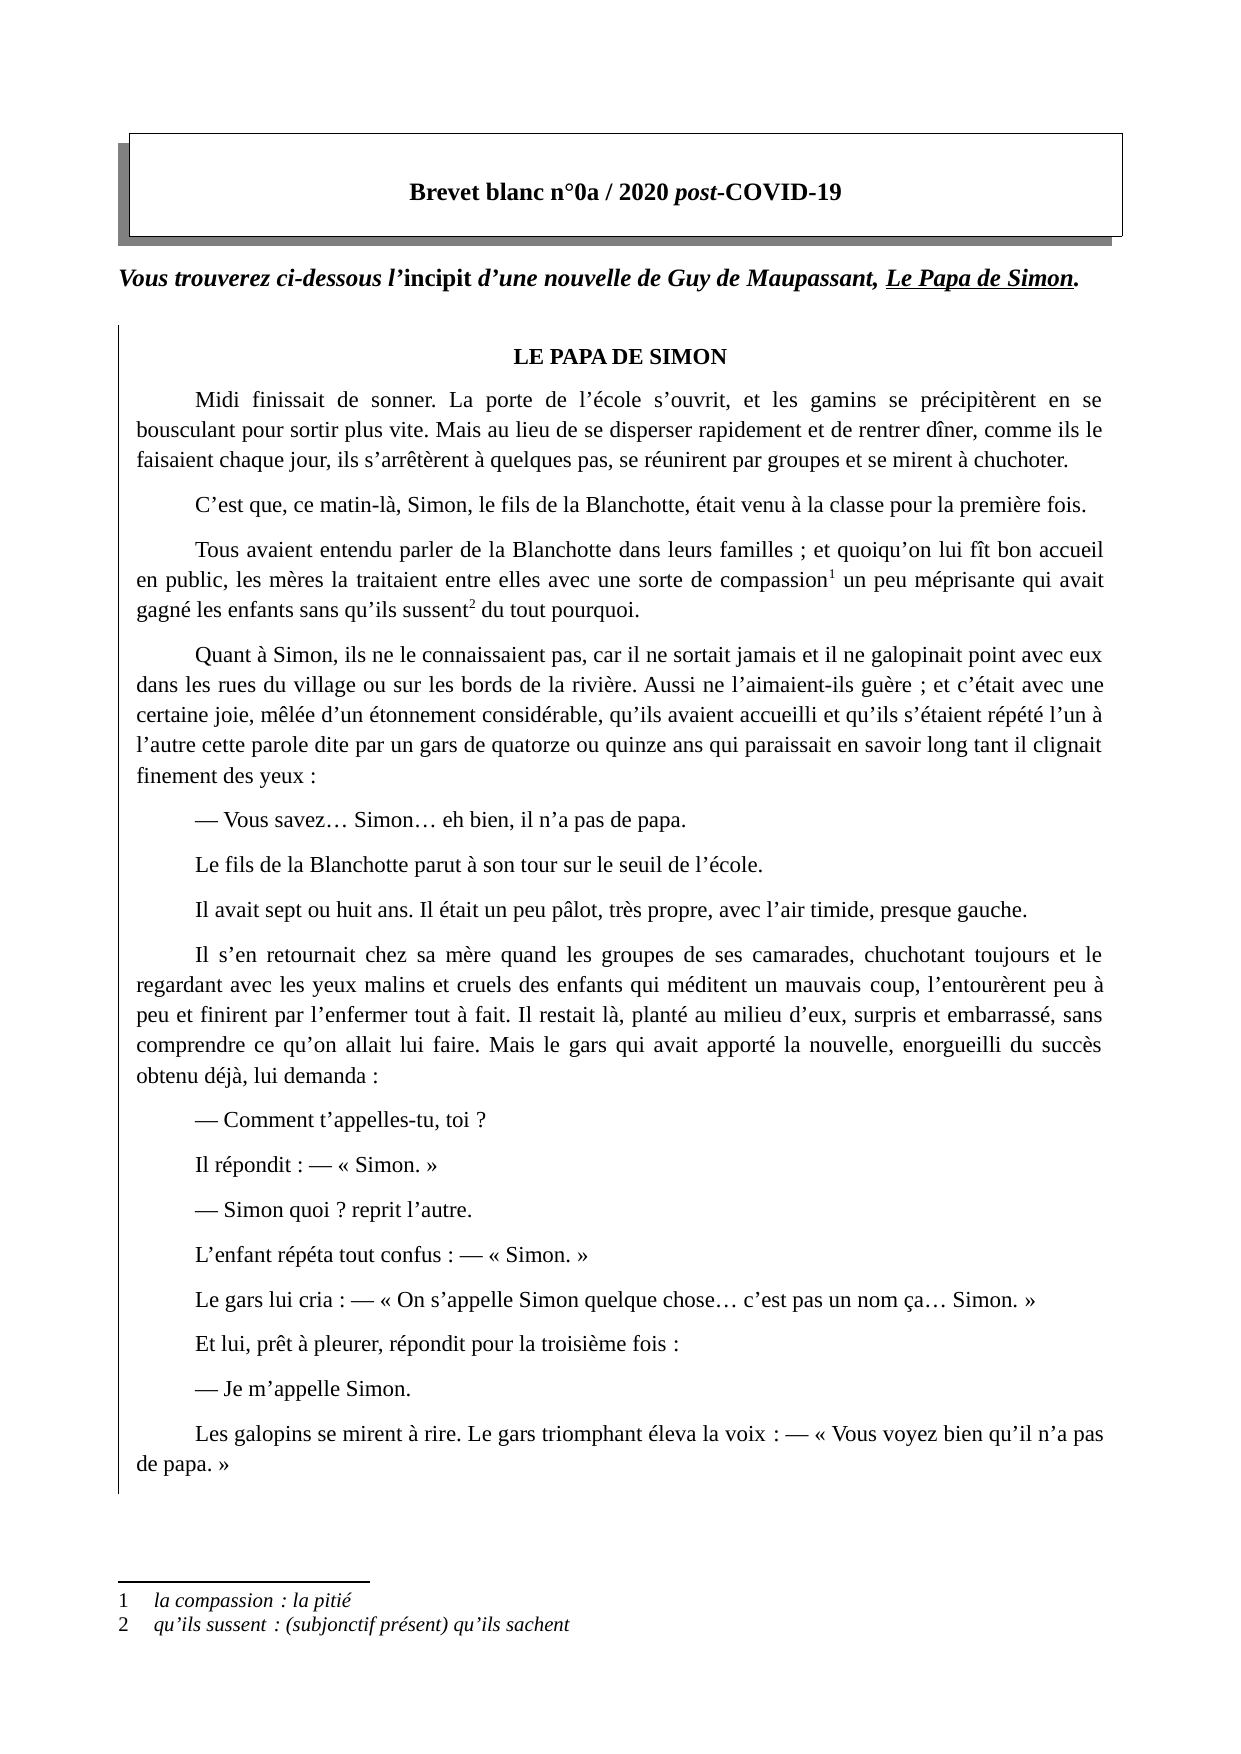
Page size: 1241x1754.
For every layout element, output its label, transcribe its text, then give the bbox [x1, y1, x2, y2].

text Et lui, prêt à pleurer, répondit pour la troisième fois : [119, 1313, 1122, 1357]
text — Je m’appelle Simon. [119, 1358, 1122, 1402]
subtitle Brevet blanc n°0a / 2020 post-COVID-19 [130, 174, 1122, 206]
text Le fils de la Blanchotte parut à son tour sur le seuil de l’école. [119, 834, 1122, 878]
text Le gars lui cria : — « On s’appelle Simon quelque chose… c’est pas un nom ça… Simon. » [119, 1268, 1122, 1312]
text L’enfant répéta tout confus : — « Simon. » [119, 1223, 1122, 1267]
text Il répondit : — « Simon. » [119, 1134, 1122, 1178]
text Midi finissait de sonner. La porte de l’école s’ouvrit, et les gamins se précipitèrent en se bousculant pour sortir plus vite. Mais au lieu de se disperser rapidement et de rentrer dîner, comme ils le faisaient chaque jour, ils s’arrêtèrent à quelques pas, se réunirent par groupes et se mirent à chuchoter. [119, 368, 1122, 472]
text Il s’en retournait chez sa mère quand les groupes de ses camarades, chuchotant toujours et le regardant avec les yeux malins et cruels des enfants qui méditent un mauvais coup, l’entourèrent peu à peu et finirent par l’enfermer tout à fait. Il restait là, planté au milieu d’eux, surpris et embarrassé, sans comprendre ce qu’on allait lui faire. Mais le gars qui avait apporté la nouvelle, enorgueilli du succès obtenu déjà, lui demanda : [119, 923, 1122, 1088]
text — Vous savez… Simon… eh bien, il n’a pas de papa. [119, 789, 1122, 833]
text C’est que, ce matin-là, Simon, le fils de la Blanchotte, était venu à la classe pour la première fois. [119, 473, 1122, 517]
subtitle LE PAPA DE SIMON [119, 325, 1122, 368]
text Vous trouverez ci-dessous l’incipit d’une nouvelle de Guy de Maupassant, Le Papa de Simon. [118, 263, 1122, 292]
text la compassion : la pitié [118, 1588, 1122, 1612]
text — Comment t’appelles-tu, toi ? [119, 1089, 1122, 1133]
text — Simon quoi ? reprit l’autre. [119, 1178, 1122, 1222]
text Les galopins se mirent à rire. Le gars triomphant éleva la voix : — « Vous voyez bien qu’il n’a pas de papa. » [119, 1402, 1122, 1494]
text Il avait sept ou huit ans. Il était un peu pâlot, très propre, avec l’air timide, presque gauche. [119, 878, 1122, 922]
text qu’ils sussent : (subjonctif présent) qu’ils sachent [118, 1612, 1122, 1636]
text Quant à Simon, ils ne le connaissaient pas, car il ne sortait jamais et il ne galopinait point avec eux dans les rues du village ou sur les bords de la rivière. Aussi ne l’aimaient-ils guère ; et c’était avec une certaine joie, mêlée d’un étonnement considérable, qu’ils avaient accueilli et qu’ils s’étaient répété l’un à l’autre cette parole dite par un gars de quatorze ou quinze ans qui paraissait en savoir long tant il clignait finement des yeux : [119, 623, 1122, 788]
text Tous avaient entendu parler de la Blanchotte dans leurs familles ; et quoiqu’on lui fît bon accueil en public, les mères la traitaient entre elles avec une sorte de compassion un peu méprisante qui avait gagné les enfants sans qu’ils sussent du tout pourquoi. [119, 518, 1122, 622]
